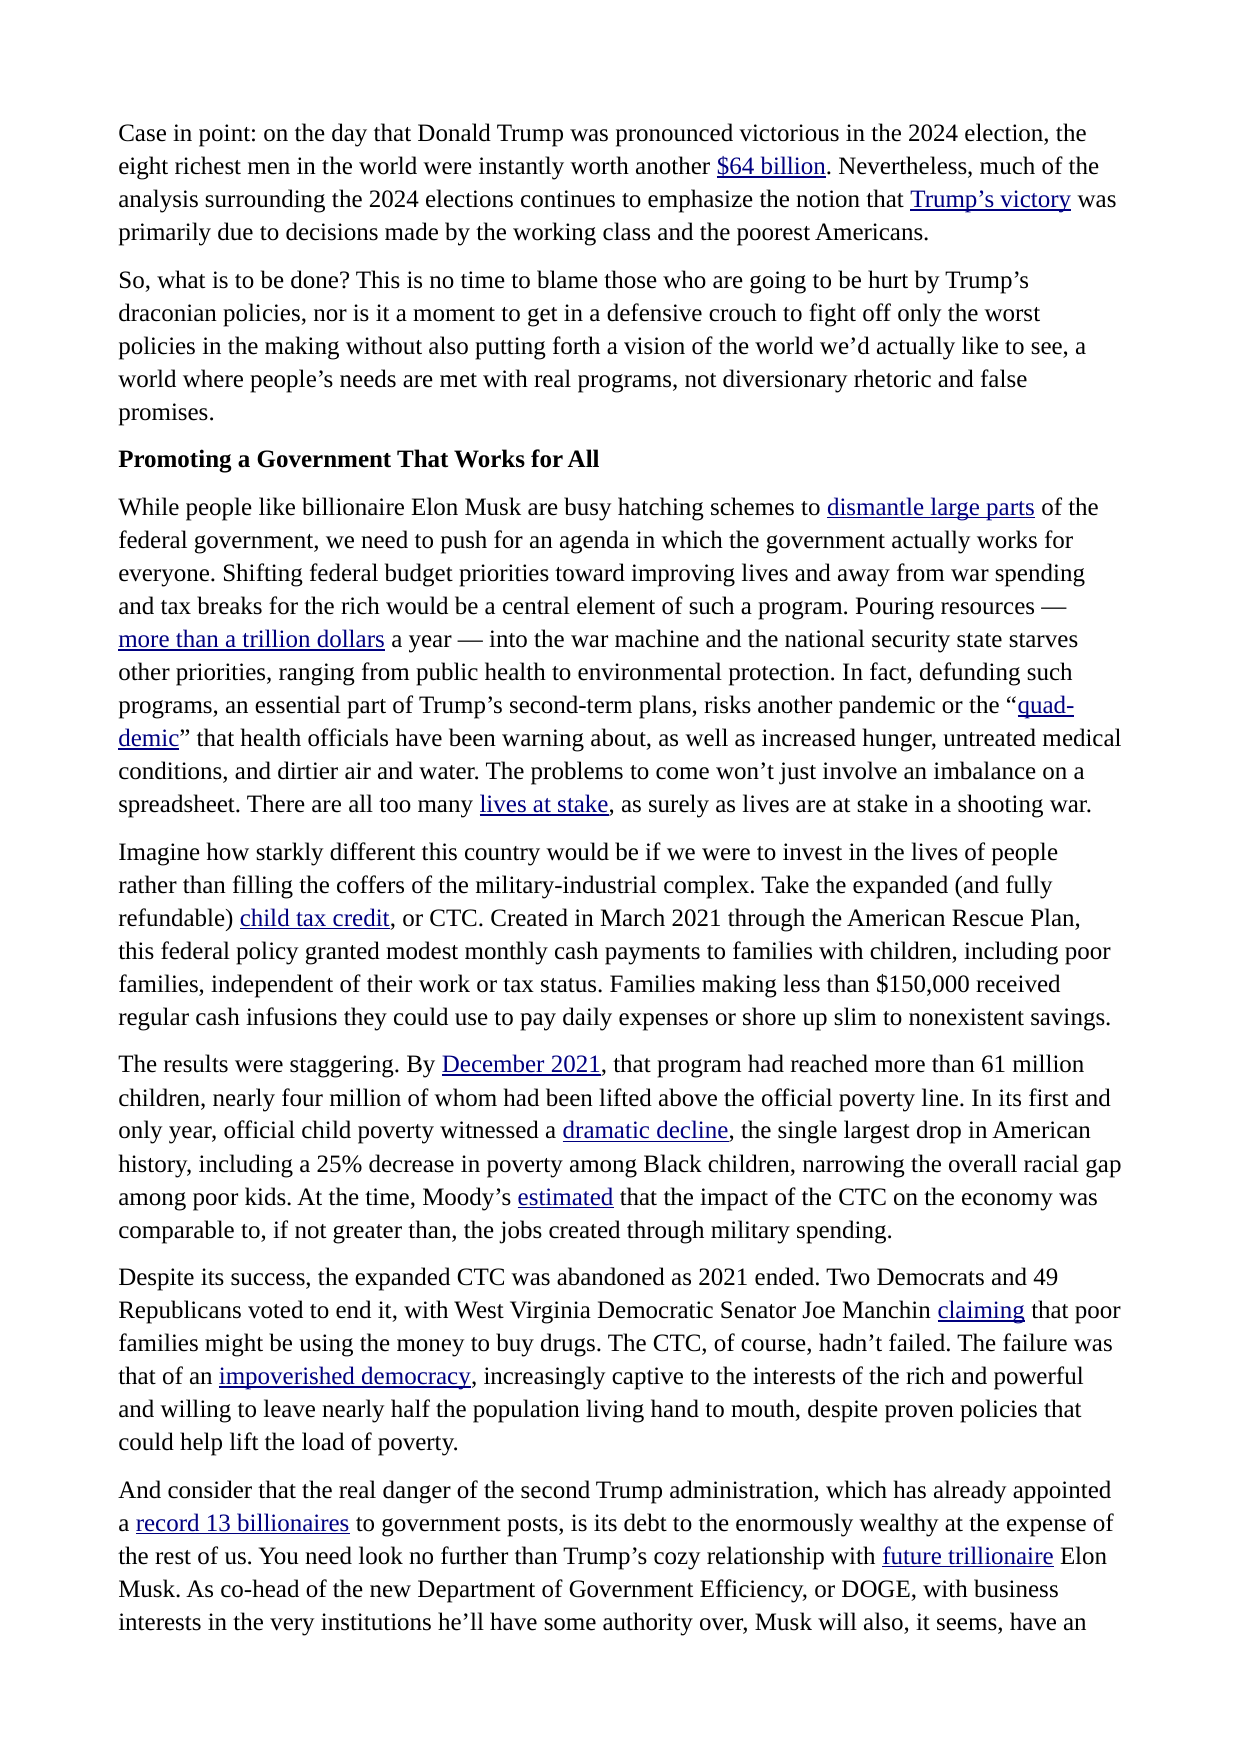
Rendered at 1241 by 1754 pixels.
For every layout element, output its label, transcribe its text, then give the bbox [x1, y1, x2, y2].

text Case in point: on the day that Donald Trump was pronounced victorious in the 2024 election, the eight richest men in the world were instantly worth another $64 billion. Nevertheless, much of the analysis surrounding the 2024 elections continues to emphasize the notion that Trump’s victory was primarily due to decisions made by the working class and the poorest Americans. [118, 118, 1122, 246]
text Despite its success, the expanded CTC was abandoned as 2021 ended. Two Democrats and 49 Republicans voted to end it, with West Virginia Democratic Senator Joe Manchin claiming that poor families might be using the money to buy drugs. The CTC, of course, hadn’t failed. The failure was that of an impoverished democracy, increasingly captive to the interests of the rich and powerful and willing to leave nearly half the population living hand to mouth, despite proven policies that could help lift the load of poverty. [118, 1262, 1122, 1456]
text Promoting a Government That Works for All [118, 444, 1122, 473]
text So, what is to be done? This is no time to blame those who are going to be hurt by Trump’s draconian policies, nor is it a moment to get in a defensive crouch to fight off only the worst policies in the making without also putting forth a vision of the world we’d actually like to see, a world where people’s needs are met with real programs, not diversionary rhetoric and false promises. [118, 265, 1122, 426]
text While people like billionaire Elon Musk are busy hatching schemes to dismantle large parts of the federal government, we need to push for an agenda in which the government actually works for everyone. Shifting federal budget priorities toward improving lives and away from war spending and tax breaks for the rich would be a central element of such a program. Pouring resources — more than a trillion dollars a year — into the war machine and the national security state starves other priorities, ranging from public health to environmental protection. In fact, defunding such programs, an essential part of Trump’s second-term plans, risks another pandemic or the “quad-demic” that health officials have been warning about, as well as increased hunger, untreated medical conditions, and dirtier air and water. The problems to come won’t just involve an imbalance on a spreadsheet. There are all too many lives at stake, as surely as lives are at stake in a shooting war. [118, 492, 1122, 818]
text And consider that the real danger of the second Trump administration, which has already appointed a record 13 billionaires to government posts, is its debt to the enormously wealthy at the expense of the rest of us. You need look no further than Trump’s cozy relationship with future trillionaire Elon Musk. As co-head of the new Department of Government Efficiency, or DOGE, with business interests in the very institutions he’ll have some authority over, Musk will also, it seems, have an [118, 1475, 1122, 1636]
text The results were staggering. By December 2021, that program had reached more than 61 million children, nearly four million of whom had been lifted above the official poverty line. In its first and only year, official child poverty witnessed a dramatic decline, the single largest drop in American history, including a 25% decrease in poverty among Black children, narrowing the overall racial gap among poor kids. At the time, Moody’s estimated that the impact of the CTC on the economy was comparable to, if not greater than, the jobs created through military spending. [118, 1049, 1122, 1243]
text Imagine how starkly different this country would be if we were to invest in the lives of people rather than filling the coffers of the military-industrial complex. Take the expanded (and fully refundable) child tax credit, or CTC. Created in March 2021 through the American Rescue Plan, this federal policy granted modest monthly cash payments to families with children, including poor families, independent of their work or tax status. Families making less than $150,000 received regular cash infusions they could use to pay daily expenses or shore up slim to nonexistent savings. [118, 837, 1122, 1031]
